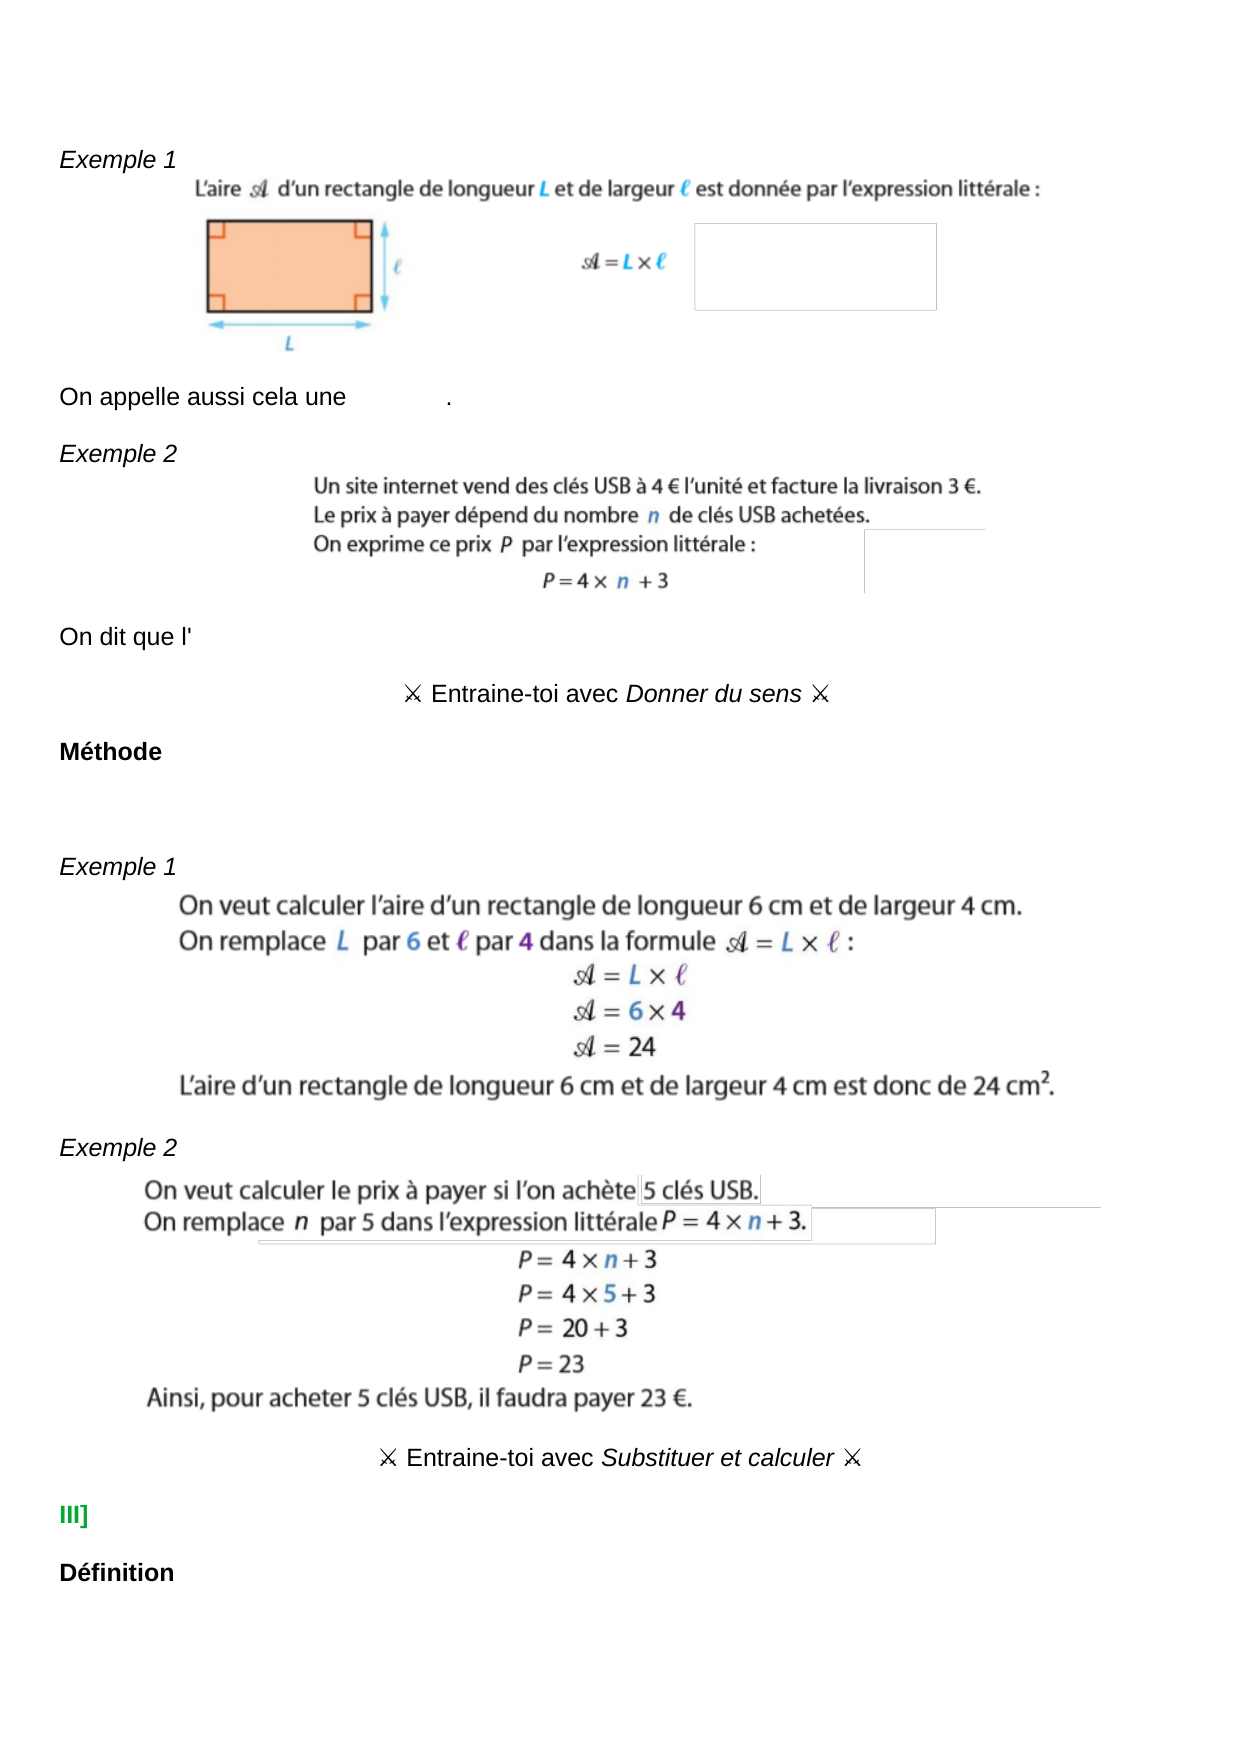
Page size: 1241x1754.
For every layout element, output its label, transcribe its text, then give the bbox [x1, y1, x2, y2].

text Exemple 1 [59, 145, 1181, 174]
picture [174, 889, 1073, 1105]
text ⚔️ Entraine-toi avec Donner du sens ⚔️ [59, 679, 1181, 708]
text ⚔️ Entraine-toi avec Substituer et calculer ⚔️ [59, 1443, 1181, 1472]
text Définition - Une égalité est constituée de deux membres séparés par un signe =. - Une égalité est vraie quand les deux membres ont la même valeur. [59, 1558, 1181, 1644]
text Exemple 2 [59, 1133, 1181, 1162]
text Exemple 1 [59, 852, 1181, 880]
picture [312, 472, 986, 593]
picture [139, 1175, 1101, 1415]
picture [192, 174, 1048, 353]
text Méthode Pour utiliser une expression littérale avec certaines valeurs, on remplace dans l'expression littérale toutes les lettres par leurs valeurs. [59, 737, 1181, 823]
text On appelle aussi cela une formule. Exemple 2 On dit que l'on exprime le prix P en fonction de n. [59, 174, 1181, 650]
text III] Tester une égalité [59, 1500, 1181, 1529]
